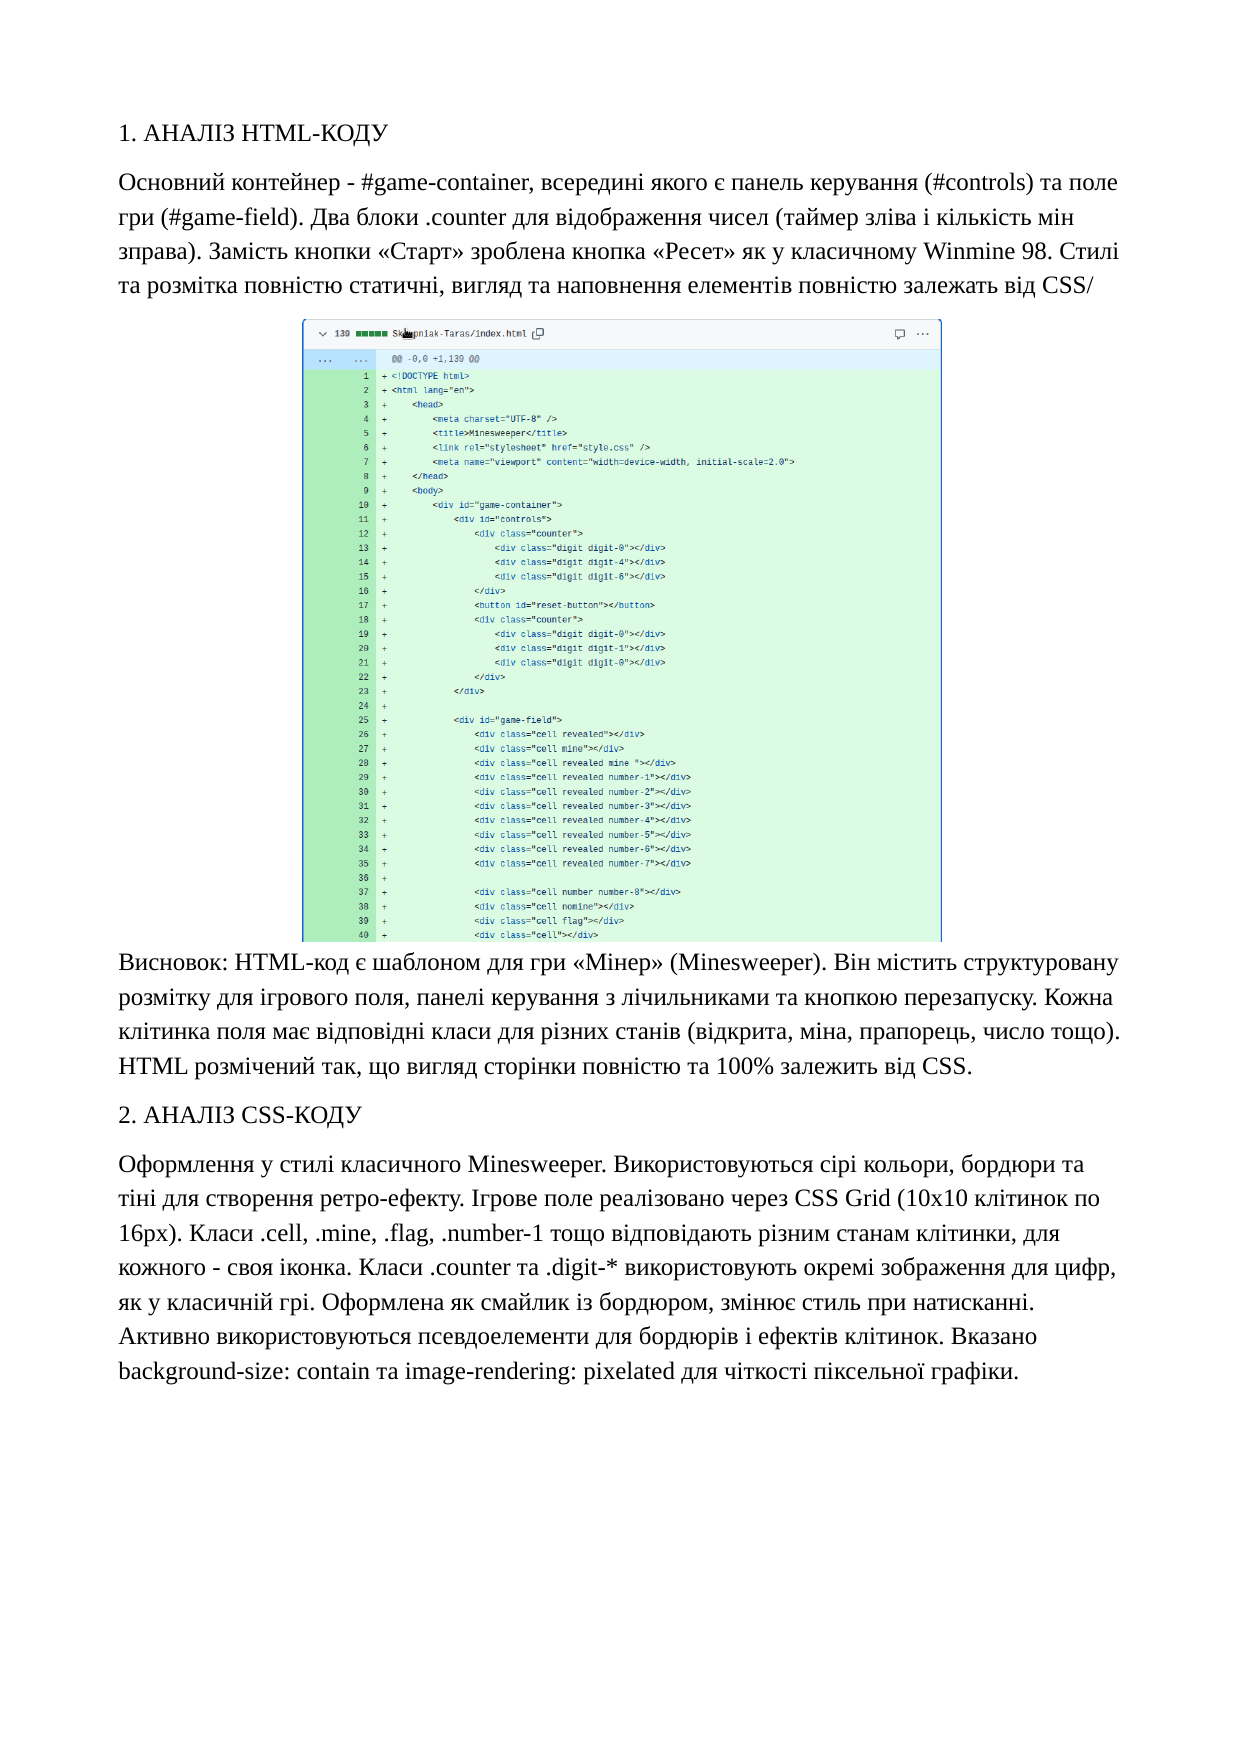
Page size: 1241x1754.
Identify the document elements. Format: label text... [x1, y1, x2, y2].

text Оформлення у стилі класичного Minesweeper. Використовуються сірі кольори, бордюри та тіні для створення ретро-ефекту. Ігрове поле реалізовано через CSS Grid (10x10 клітинок по 16px). Класи .cell, .mine, .flag, .number-1 тощо відповідають різним станам клітинки, для кожного - своя іконка. Класи .counter та .digit-* використовують окремі зображення для цифр, як у класичній грі. Оформлена як смайлик із бордюром, змінює стиль при натисканні. Активно використовуються псевдоелементи для бордюрів і ефектів клітинок. Вказано background-size: contain та image-rendering: pixelated для чіткості піксельної графіки. [118, 1149, 1122, 1384]
text Основний контейнер - #game-container, всередині якого є панель керування (#controls) та поле гри (#game-field). Два блоки .counter для відображення чисел (таймер зліва і кількість мін зправа). Замість кнопки «Старт» зроблена кнопка «Ресет» як у класичному Winmine 98. Стилі та розмітка повністю статичні, вигляд та наповнення елементів повністю залежать від CSS/ [118, 167, 1122, 299]
picture [291, 319, 949, 942]
text 1. АНАЛІЗ HTML-КОДУ [118, 118, 1122, 147]
text Висновок: HTML-код є шаблоном для гри «Мінер» (Minesweeper). Він містить структуровану розмітку для ігрового поля, панелі керування з лічильниками та кнопкою перезапуску. Кожна клітинка поля має відповідні класи для різних станів (відкрита, міна, прапорець, число тощо). HTML розмічений так, що вигляд сторінки повністю та 100% залежить від CSS. [118, 782, 1122, 1079]
text 2. АНАЛІЗ CSS-КОДУ [118, 1100, 1122, 1128]
